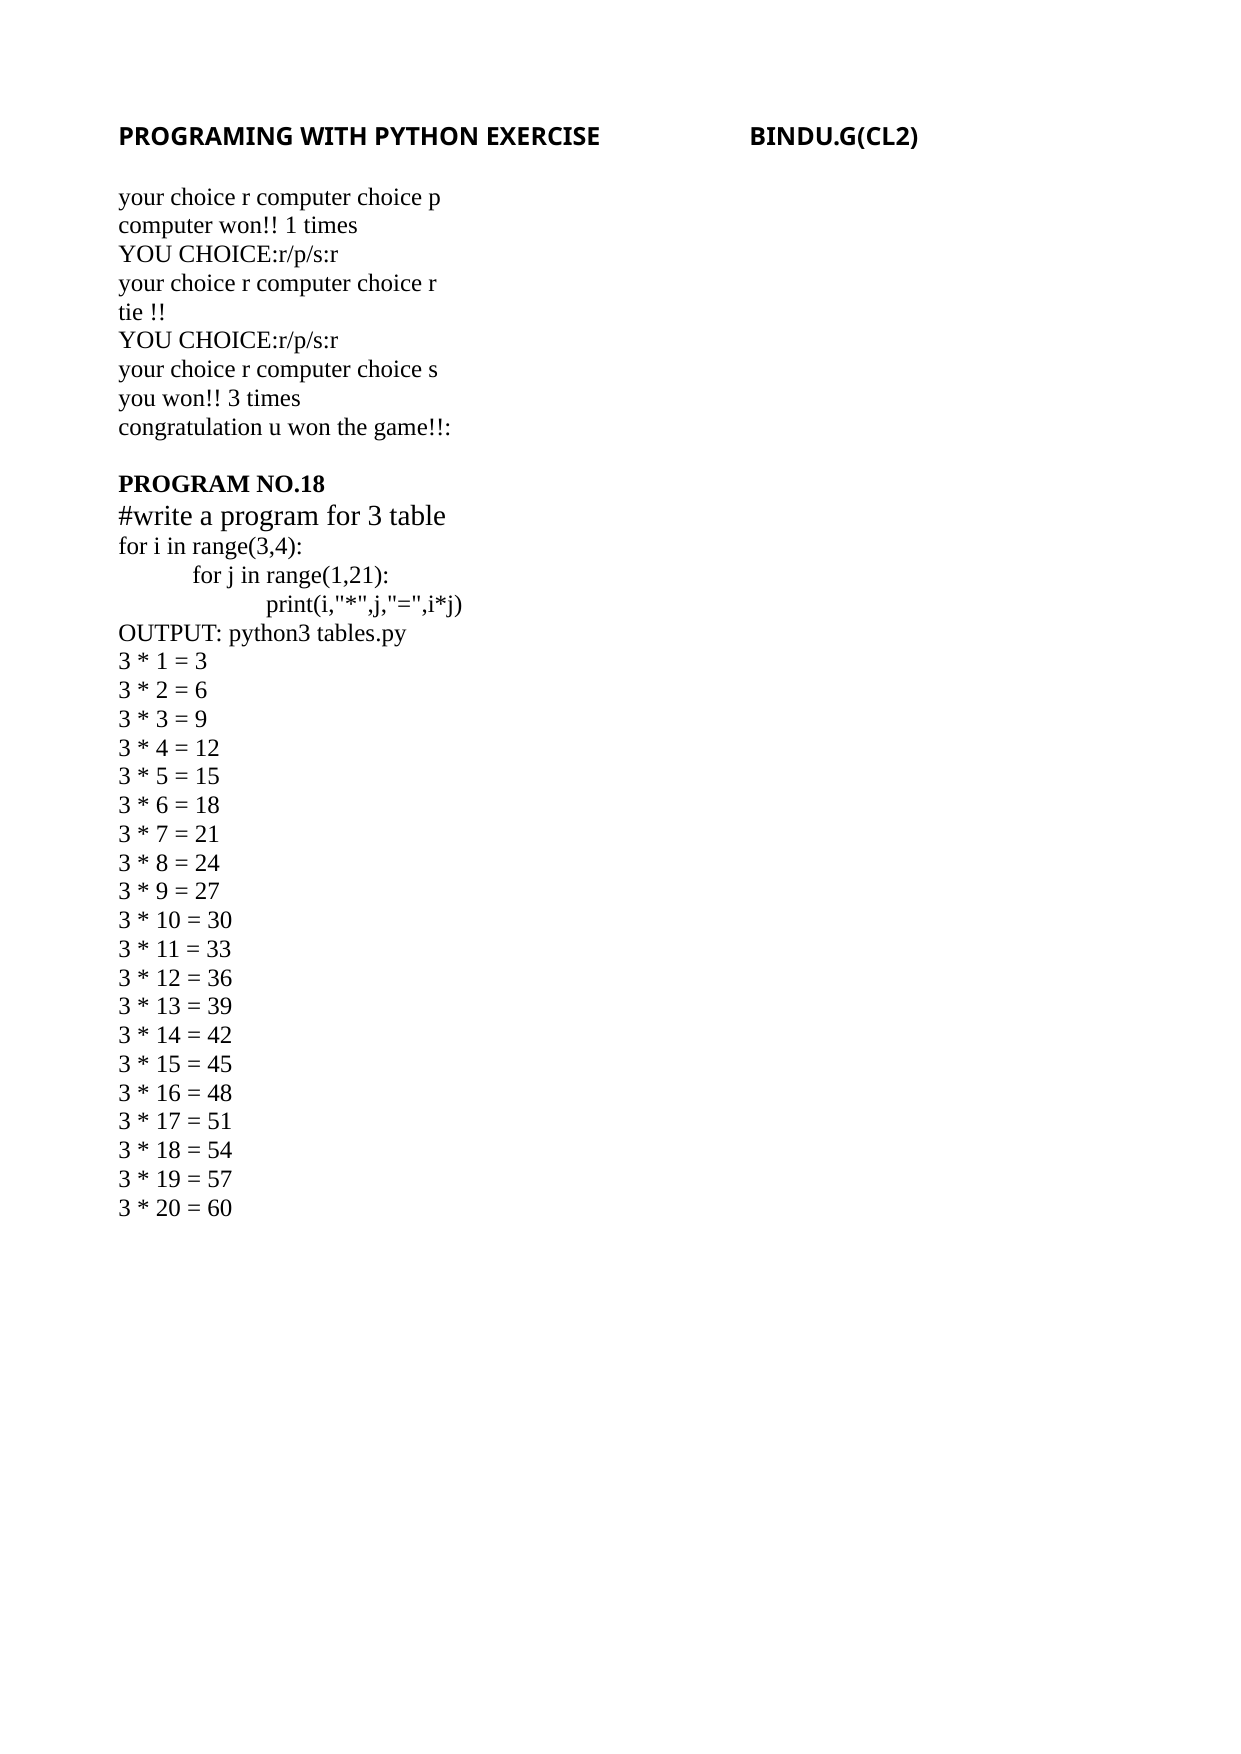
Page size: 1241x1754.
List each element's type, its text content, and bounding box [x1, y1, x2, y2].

text you won!! 3 times [118, 383, 1122, 412]
text your choice r computer choice r [118, 268, 1122, 297]
text for i in range(3,4): [118, 531, 1122, 560]
text print(i,"*",j,"=",i*j) [118, 589, 1122, 618]
text computer won!! 1 times [118, 210, 1122, 239]
text 3 * 14 = 42 [118, 1020, 1122, 1049]
text 3 * 2 = 6 [118, 675, 1122, 704]
text 3 * 17 = 51 [118, 1106, 1122, 1135]
text 3 * 16 = 48 [118, 1078, 1122, 1106]
text #write a program for 3 table [118, 498, 1122, 531]
text YOU CHOICE:r/p/s:r [118, 239, 1122, 268]
text 3 * 4 = 12 [118, 733, 1122, 761]
text YOU CHOICE:r/p/s:r [118, 325, 1122, 354]
text tie !! [118, 297, 1122, 325]
text 3 * 8 = 24 [118, 848, 1122, 876]
text 3 * 5 = 15 [118, 761, 1122, 790]
text 3 * 15 = 45 [118, 1049, 1122, 1078]
text 3 * 9 = 27 [118, 876, 1122, 905]
text 3 * 7 = 21 [118, 819, 1122, 848]
text 3 * 10 = 30 [118, 905, 1122, 934]
text your choice r computer choice p [118, 182, 1122, 210]
text 3 * 3 = 9 [118, 704, 1122, 733]
text OUTPUT: python3 tables.py [118, 618, 1122, 646]
text for j in range(1,21): [118, 560, 1122, 589]
text 3 * 6 = 18 [118, 790, 1122, 819]
text 3 * 12 = 36 [118, 963, 1122, 991]
text 3 * 19 = 57 [118, 1164, 1122, 1193]
text PROGRAM NO.18 [118, 469, 1122, 498]
text 3 * 11 = 33 [118, 934, 1122, 963]
text 3 * 20 = 60 [118, 1193, 1122, 1221]
text your choice r computer choice s [118, 354, 1122, 383]
text 3 * 1 = 3 [118, 646, 1122, 675]
text 3 * 13 = 39 [118, 991, 1122, 1020]
text 3 * 18 = 54 [118, 1135, 1122, 1164]
text congratulation u won the game!!: [118, 412, 1122, 440]
